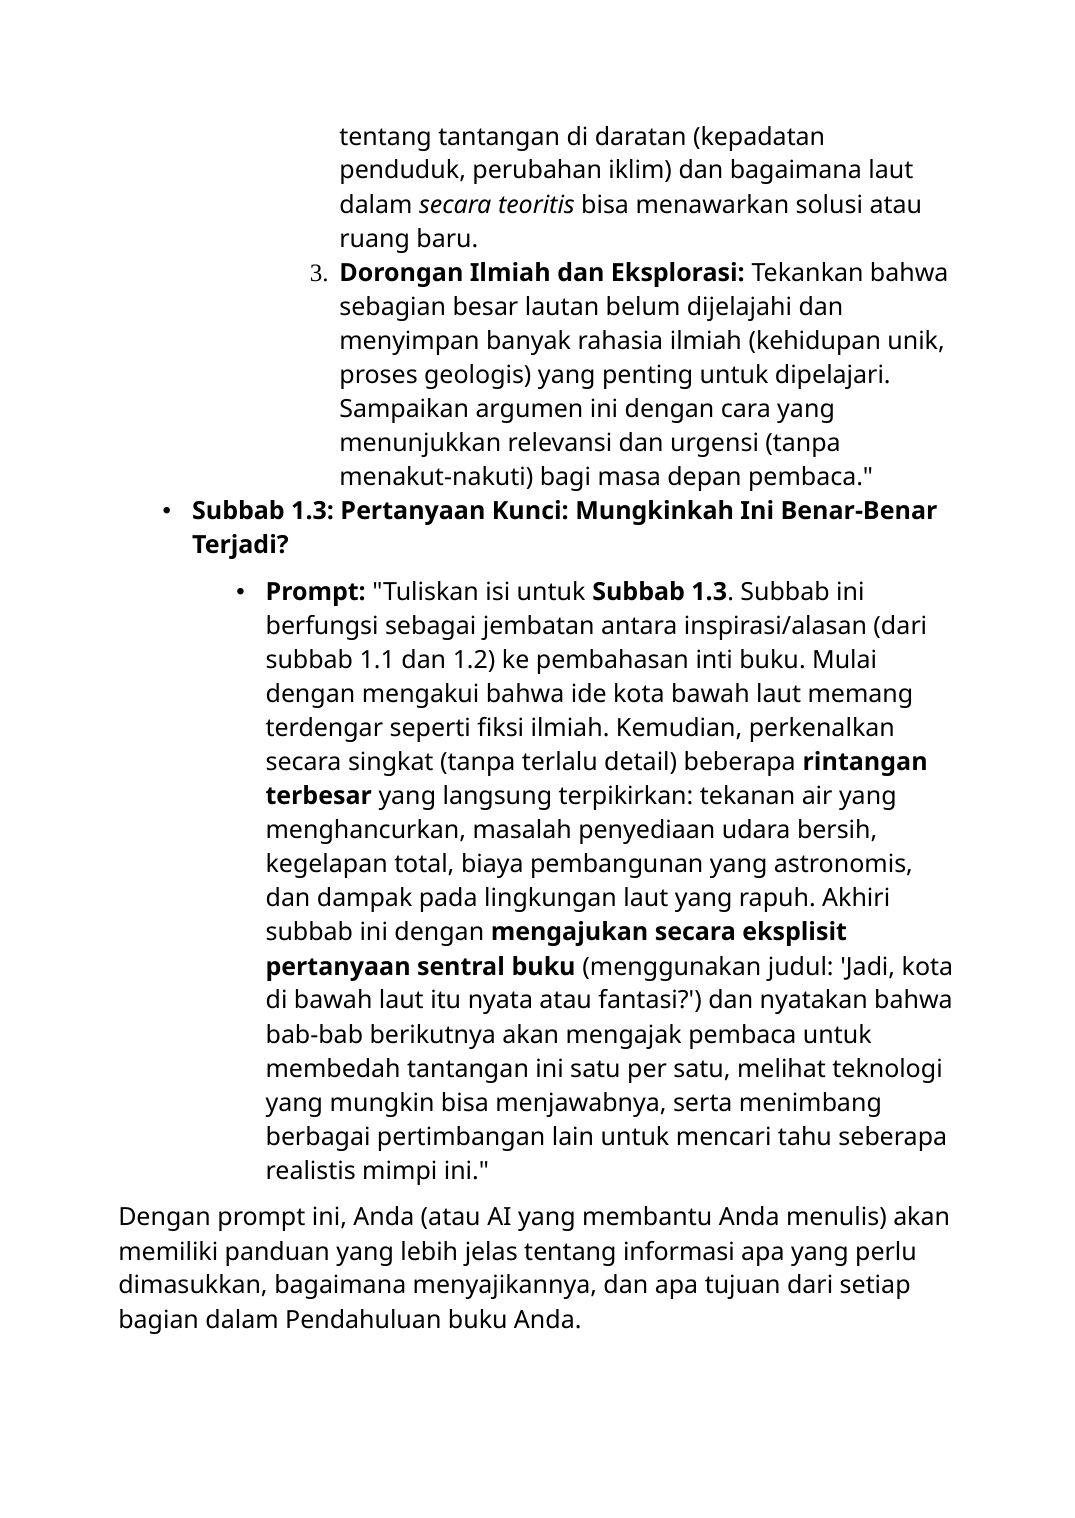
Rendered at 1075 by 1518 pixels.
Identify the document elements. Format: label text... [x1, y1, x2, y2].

list Subbab 1.3: Pertanyaan Kunci: Mungkinkah Ini Benar-Benar Terjadi? [162, 493, 957, 561]
list tentang tantangan di daratan (kepadatan penduduk, perubahan iklim) dan bagaimana laut dalam secara teoritis bisa menawarkan solusi atau ruang baru. [309, 118, 957, 254]
list Dorongan Ilmiah dan Eksplorasi: Tekankan bahwa sebagian besar lautan belum dijelajahi dan menyimpan banyak rahasia ilmiah (kehidupan unik, proses geologis) yang penting untuk dipelajari. Sampaikan argumen ini dengan cara yang menunjukkan relevansi dan urgensi (tanpa menakut-nakuti) bagi masa depan pembaca." [309, 254, 957, 493]
text Dengan prompt ini, Anda (atau AI yang membantu Anda menulis) akan memiliki panduan yang lebih jelas tentang informasi apa yang perlu dimasukkan, bagaimana menyajikannya, dan apa tujuan dari setiap bagian dalam Pendahuluan buku Anda. [118, 1199, 957, 1335]
list Prompt: "Tuliskan isi untuk Subbab 1.3. Subbab ini berfungsi sebagai jembatan antara inspirasi/alasan (dari subbab 1.1 dan 1.2) ke pembahasan inti buku. Mulai dengan mengakui bahwa ide kota bawah laut memang terdengar seperti fiksi ilmiah. Kemudian, perkenalkan secara singkat (tanpa terlalu detail) beberapa rintangan terbesar yang langsung terpikirkan: tekanan air yang menghancurkan, masalah penyediaan udara bersih, kegelapan total, biaya pembangunan yang astronomis, dan dampak pada lingkungan laut yang rapuh. Akhiri subbab ini dengan mengajukan secara eksplisit pertanyaan sentral buku (menggunakan judul: 'Jadi, kota di bawah laut itu nyata atau fantasi?') dan nyatakan bahwa bab-bab berikutnya akan mengajak pembaca untuk membedah tantangan ini satu per satu, melihat teknologi yang mungkin bisa menjawabnya, serta menimbang berbagai pertimbangan lain untuk mencari tahu seberapa realistis mimpi ini." [236, 573, 957, 1187]
